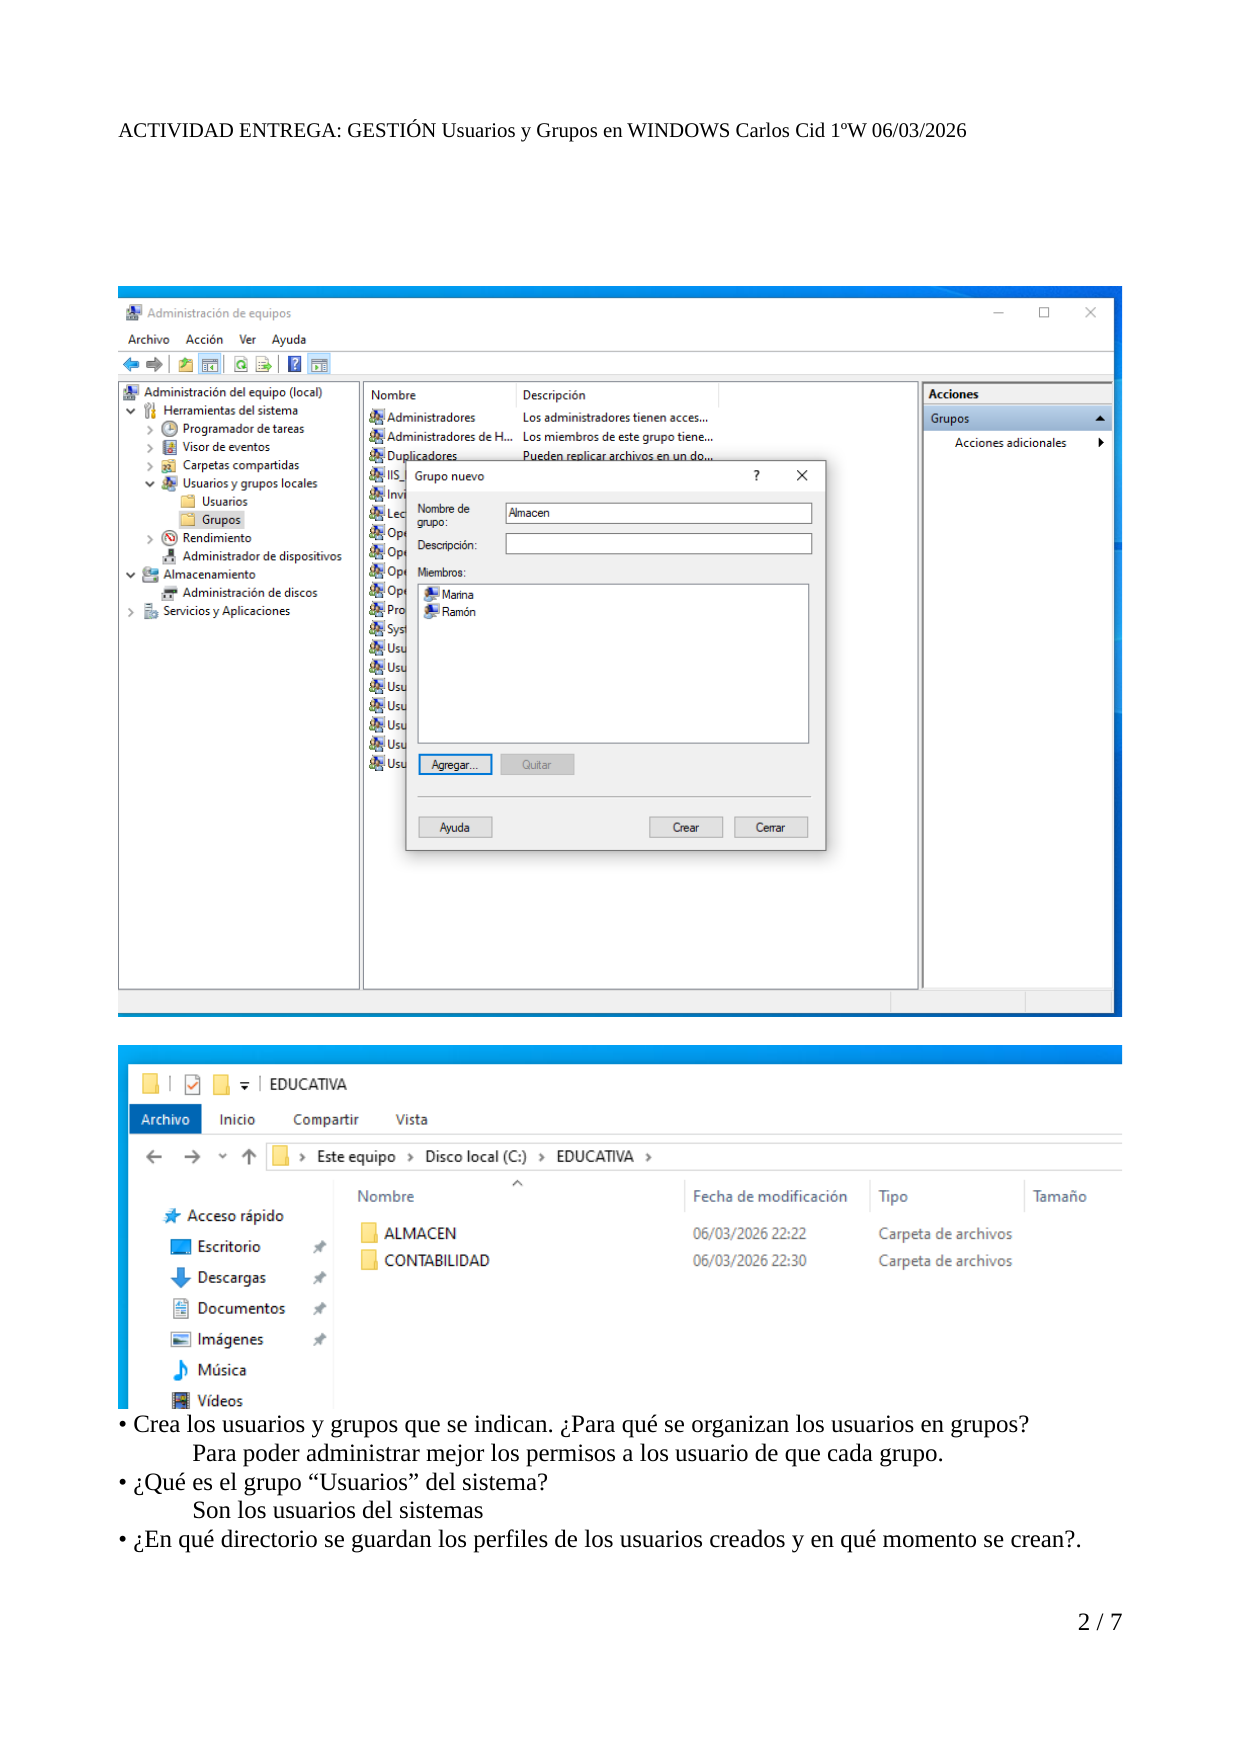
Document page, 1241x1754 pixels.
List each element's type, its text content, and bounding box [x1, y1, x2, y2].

picture [118, 286, 1123, 1017]
text Son los usuarios del sistemas [118, 1495, 1122, 1524]
picture [129, 1045, 1123, 1409]
text • ¿En qué directorio se guardan los perfiles de los usuarios creados y en qué momento se crean?. [118, 1524, 1122, 1553]
text Para poder administrar mejor los permisos a los usuario de que cada grupo. [118, 1438, 1122, 1467]
text • ¿Qué es el grupo “Usuarios” del sistema? [118, 1467, 1122, 1495]
text • Crea los usuarios y grupos que se indican. ¿Para qué se organizan los usuarios en grupos? [118, 1409, 1122, 1438]
